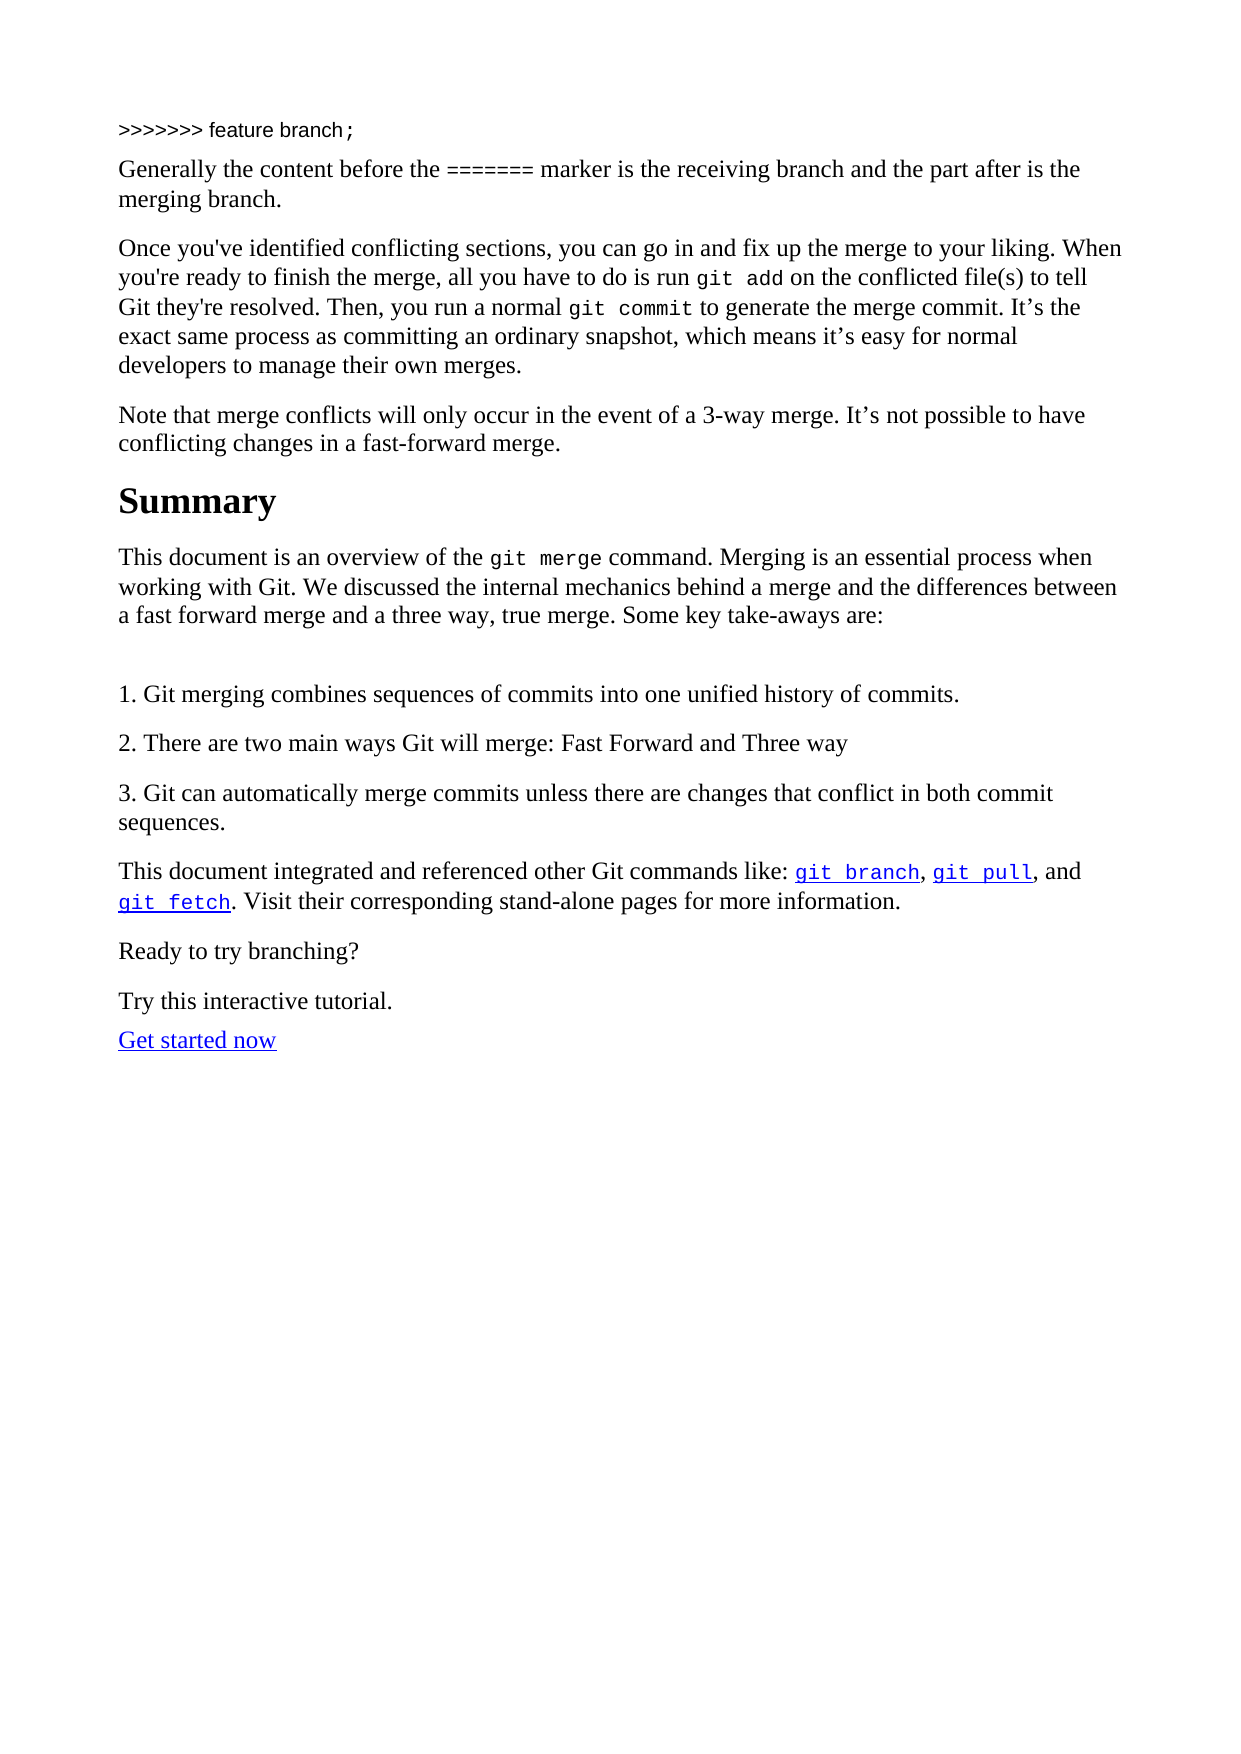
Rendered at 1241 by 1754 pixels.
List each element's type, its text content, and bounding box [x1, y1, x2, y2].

text 2. There are two main ways Git will merge: Fast Forward and Three way [118, 728, 1122, 757]
text 3. Git can automatically merge commits unless there are changes that conflict in both commit sequences. [118, 778, 1122, 835]
text Summary [118, 478, 1122, 521]
text Get started now [118, 1025, 1122, 1054]
text Once you've identified conflicting sections, you can go in and fix up the merge to your liking. When you're ready to finish the merge, all you have to do is run git add on the conflicted file(s) to tell Git they're resolved. Then, you run a normal git commit to generate the merge commit. It’s the exact same process as committing an ordinary snapshot, which means it’s easy for normal developers to manage their own merges. [118, 233, 1122, 379]
text This document integrated and referenced other Git commands like: git branch, git pull, and git fetch. Visit their corresponding stand-alone pages for more information. [118, 856, 1122, 915]
text 1. Git merging combines sequences of commits into one unified history of commits. [118, 679, 1122, 707]
text Ready to try branching? [118, 936, 1122, 965]
text Note that merge conflicts will only occur in the event of a 3-way merge. It’s not possible to have conflicting changes in a fast-forward merge. [118, 400, 1122, 457]
text Generally the content before the ======= marker is the receiving branch and the part after is the merging branch. [118, 154, 1122, 213]
text >>>>>>> feature branch; [118, 118, 1122, 144]
text This document is an overview of the git merge command. Merging is an essential process when working with Git. We discussed the internal mechanics behind a merge and the differences between a fast forward merge and a three way, true merge. Some key take-aways are: [118, 542, 1122, 658]
text Try this interactive tutorial. [118, 986, 1122, 1014]
